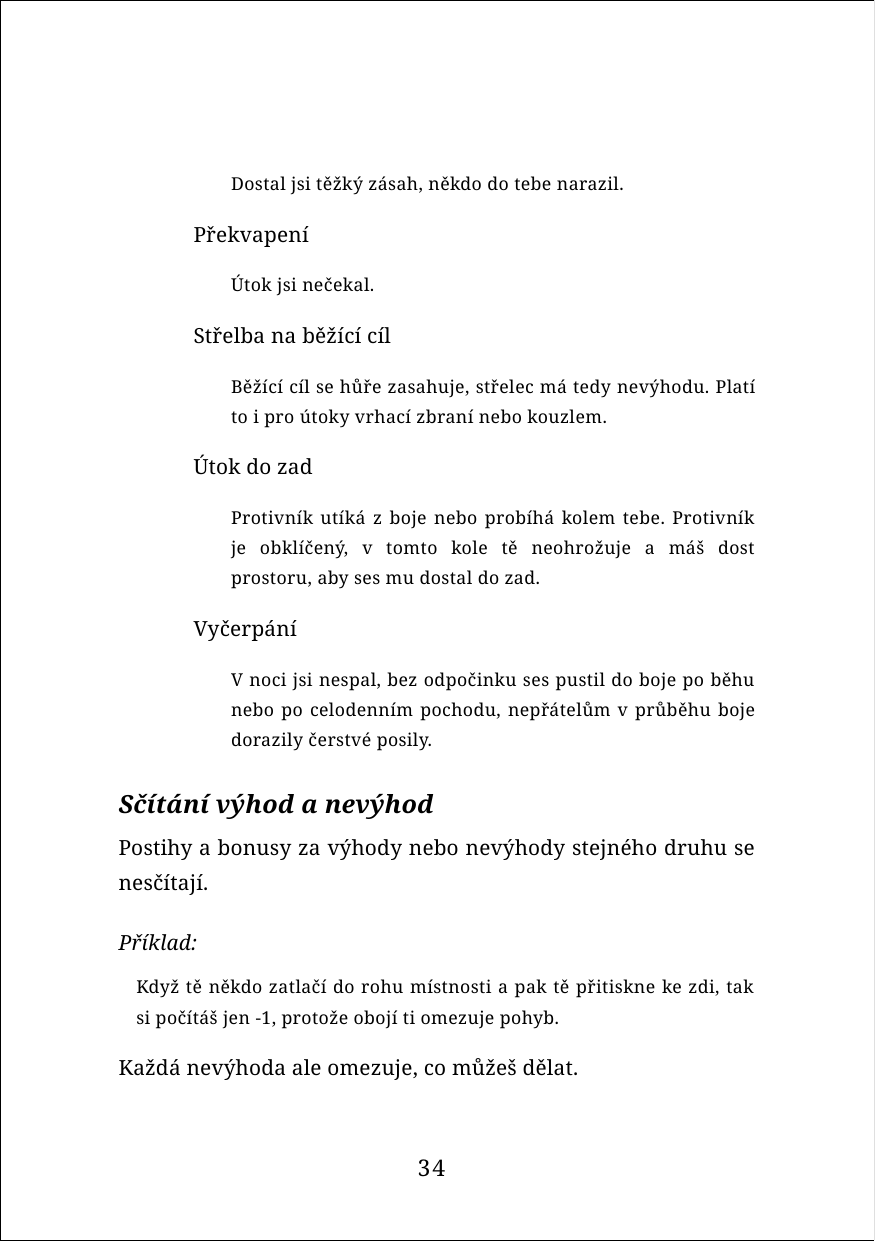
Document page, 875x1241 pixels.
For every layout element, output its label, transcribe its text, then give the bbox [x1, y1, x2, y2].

text Příklad: [118, 928, 756, 956]
text Každá nevýhoda ale omezuje, co můžeš dělat. [118, 1053, 756, 1081]
text Postihy a bonusy za výhody nebo nevýhody stejného druhu se nesčítají. [118, 833, 756, 897]
list Běžící cíl se hůře zasahuje, střelec má tedy nevýhodu. Platí to i pro útoky vrhací zbraní nebo kouzlem. [193, 374, 756, 428]
list Dostal jsi těžký zásah, někdo do tebe narazil. [193, 172, 756, 196]
text Když tě někdo zatlačí do rohu místnosti a pak tě přitiskne ke zdi, tak si počítáš jen -1, protože obojí ti omezuje pohyb. [136, 975, 756, 1029]
list Útok do zad [156, 452, 756, 481]
list Střelba na běžící cíl [156, 321, 756, 349]
list Vyčerpání [156, 614, 756, 642]
list Útok jsi nečekal. [193, 273, 756, 297]
list Překvapení [156, 220, 756, 248]
list V noci jsi nespal, bez odpočinku ses pustil do boje po běhu nebo po celodenním pochodu, nepřátelům v průběhu boje dorazily čerstvé posily. [193, 667, 756, 752]
subtitle Sčítání výhod a nevýhod [118, 787, 756, 821]
list Protivník utíká z boje nebo probíhá kolem tebe. Protivník je obklíčený, v tomto kole tě neohrožuje a máš dost prostoru, aby ses mu dostal do zad. [193, 505, 756, 590]
